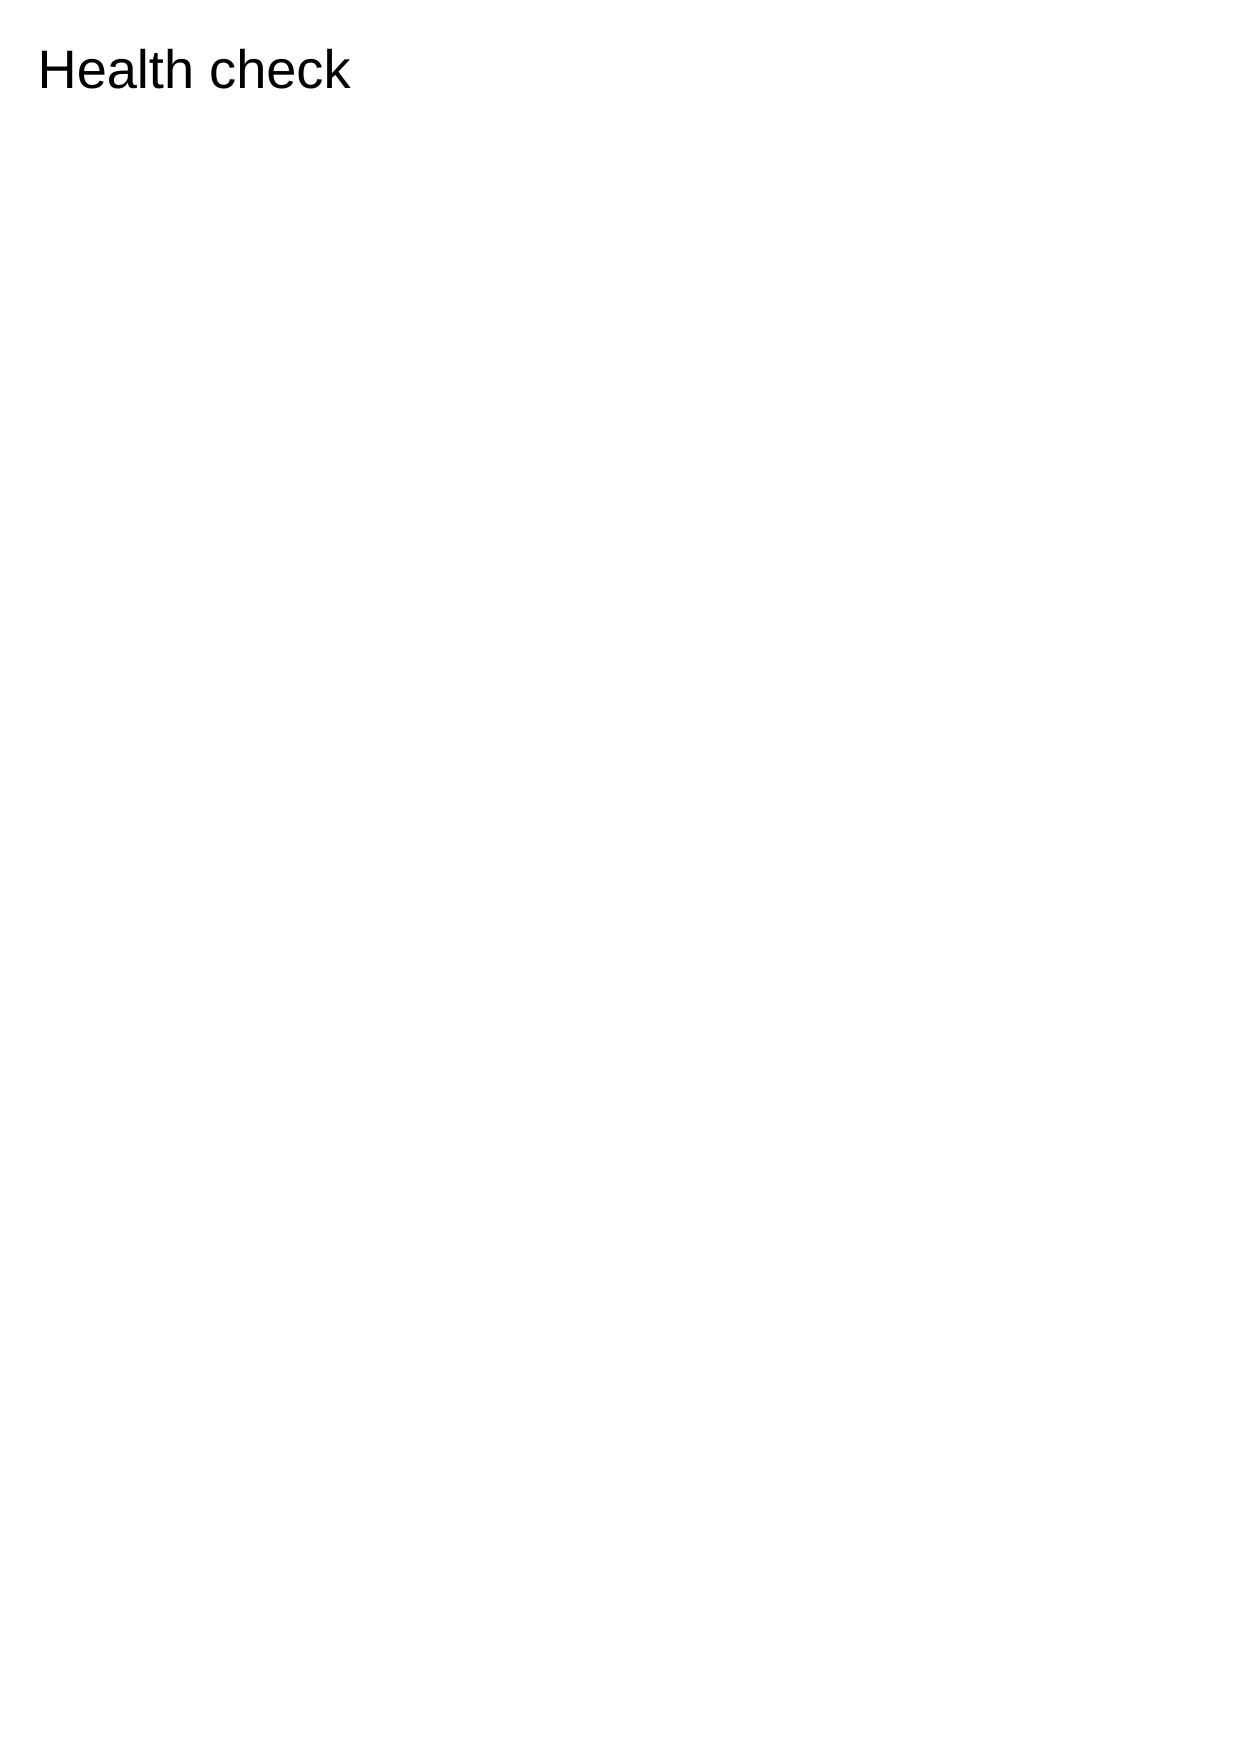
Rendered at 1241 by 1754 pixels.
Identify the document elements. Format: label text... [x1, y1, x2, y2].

title Health check [37, 37, 1203, 100]
